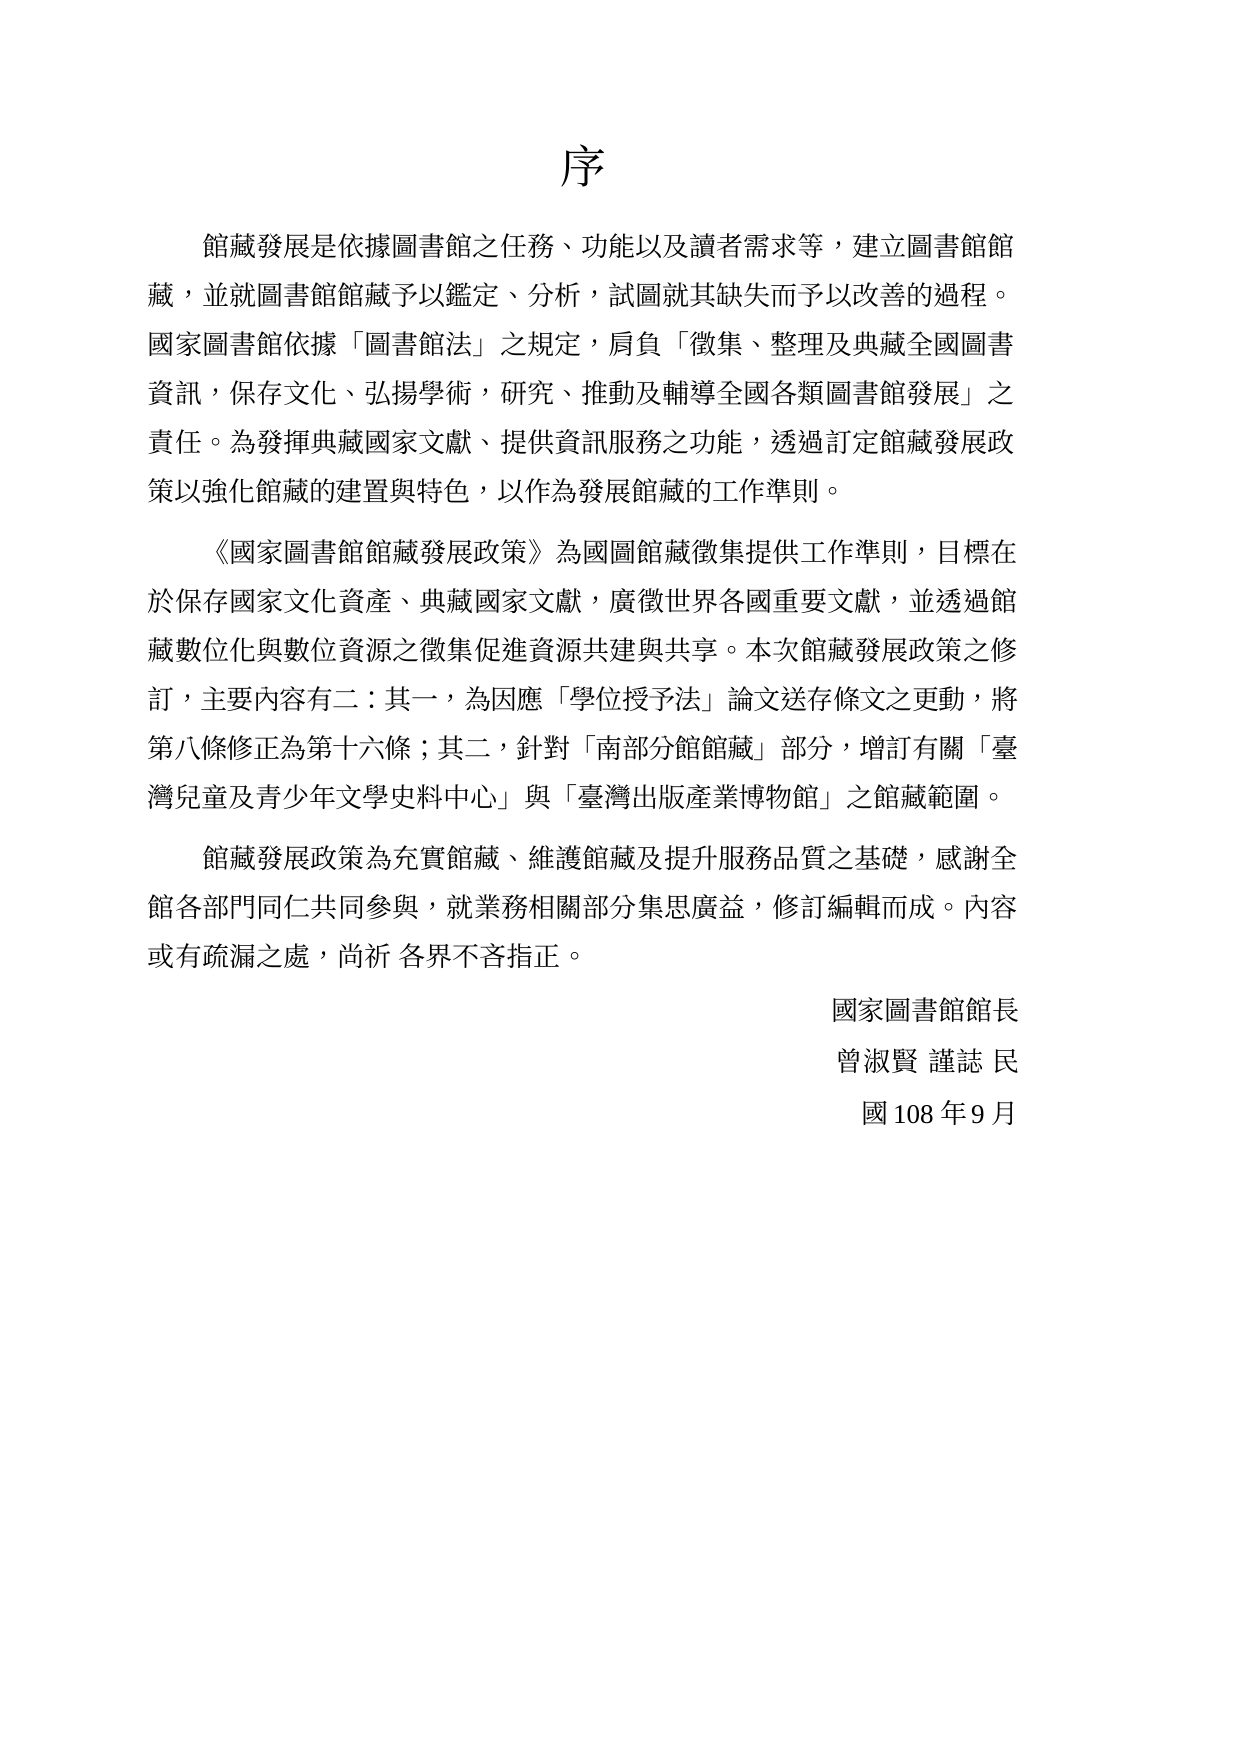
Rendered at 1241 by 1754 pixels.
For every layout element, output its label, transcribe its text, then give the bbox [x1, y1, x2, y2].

text 國家圖書館館長曾淑賢 謹誌 民國 108 年 9 月 [829, 989, 1019, 1131]
text 館藏發展政策為充實館藏、維護館藏及提升服務品質之基礎，感謝全館各部門同仁共同參與，就業務相關部分集思廣益，修訂編輯而成。內容或有疏漏之處，尚祈 各界不吝指正。 [148, 837, 1020, 974]
subtitle 序 [148, 137, 1019, 195]
text 《國家圖書館館藏發展政策》為國圖館藏徵集提供工作準則，目標在於保存國家文化資產、典藏國家文獻，廣徵世界各國重要文獻，並透過館藏數位化與數位資源之徵集促進資源共建與共享。本次館藏發展政策之修訂，主要內容有二：其一，為因應「學位授予法」論文送存條文之更動，將第八條修正為第十六條；其二，針對「南部分館館藏」部分，增訂有關「臺灣兒童及青少年文學史料中心」與「臺灣出版產業博物館」之館藏範圍。 [148, 531, 1020, 815]
text 館藏發展是依據圖書館之任務、功能以及讀者需求等，建立圖書館館藏，並就圖書館館藏予以鑑定、分析，試圖就其缺失而予以改善的過程。國家圖書館依據「圖書館法」之規定，肩負「徵集、整理及典藏全國圖書資訊，保存文化、弘揚學術，研究、推動及輔導全國各類圖書館發展」之責任。為發揮典藏國家文獻、提供資訊服務之功能，透過訂定館藏發展政策以強化館藏的建置與特色，以作為發展館藏的工作準則。 [148, 225, 1014, 509]
